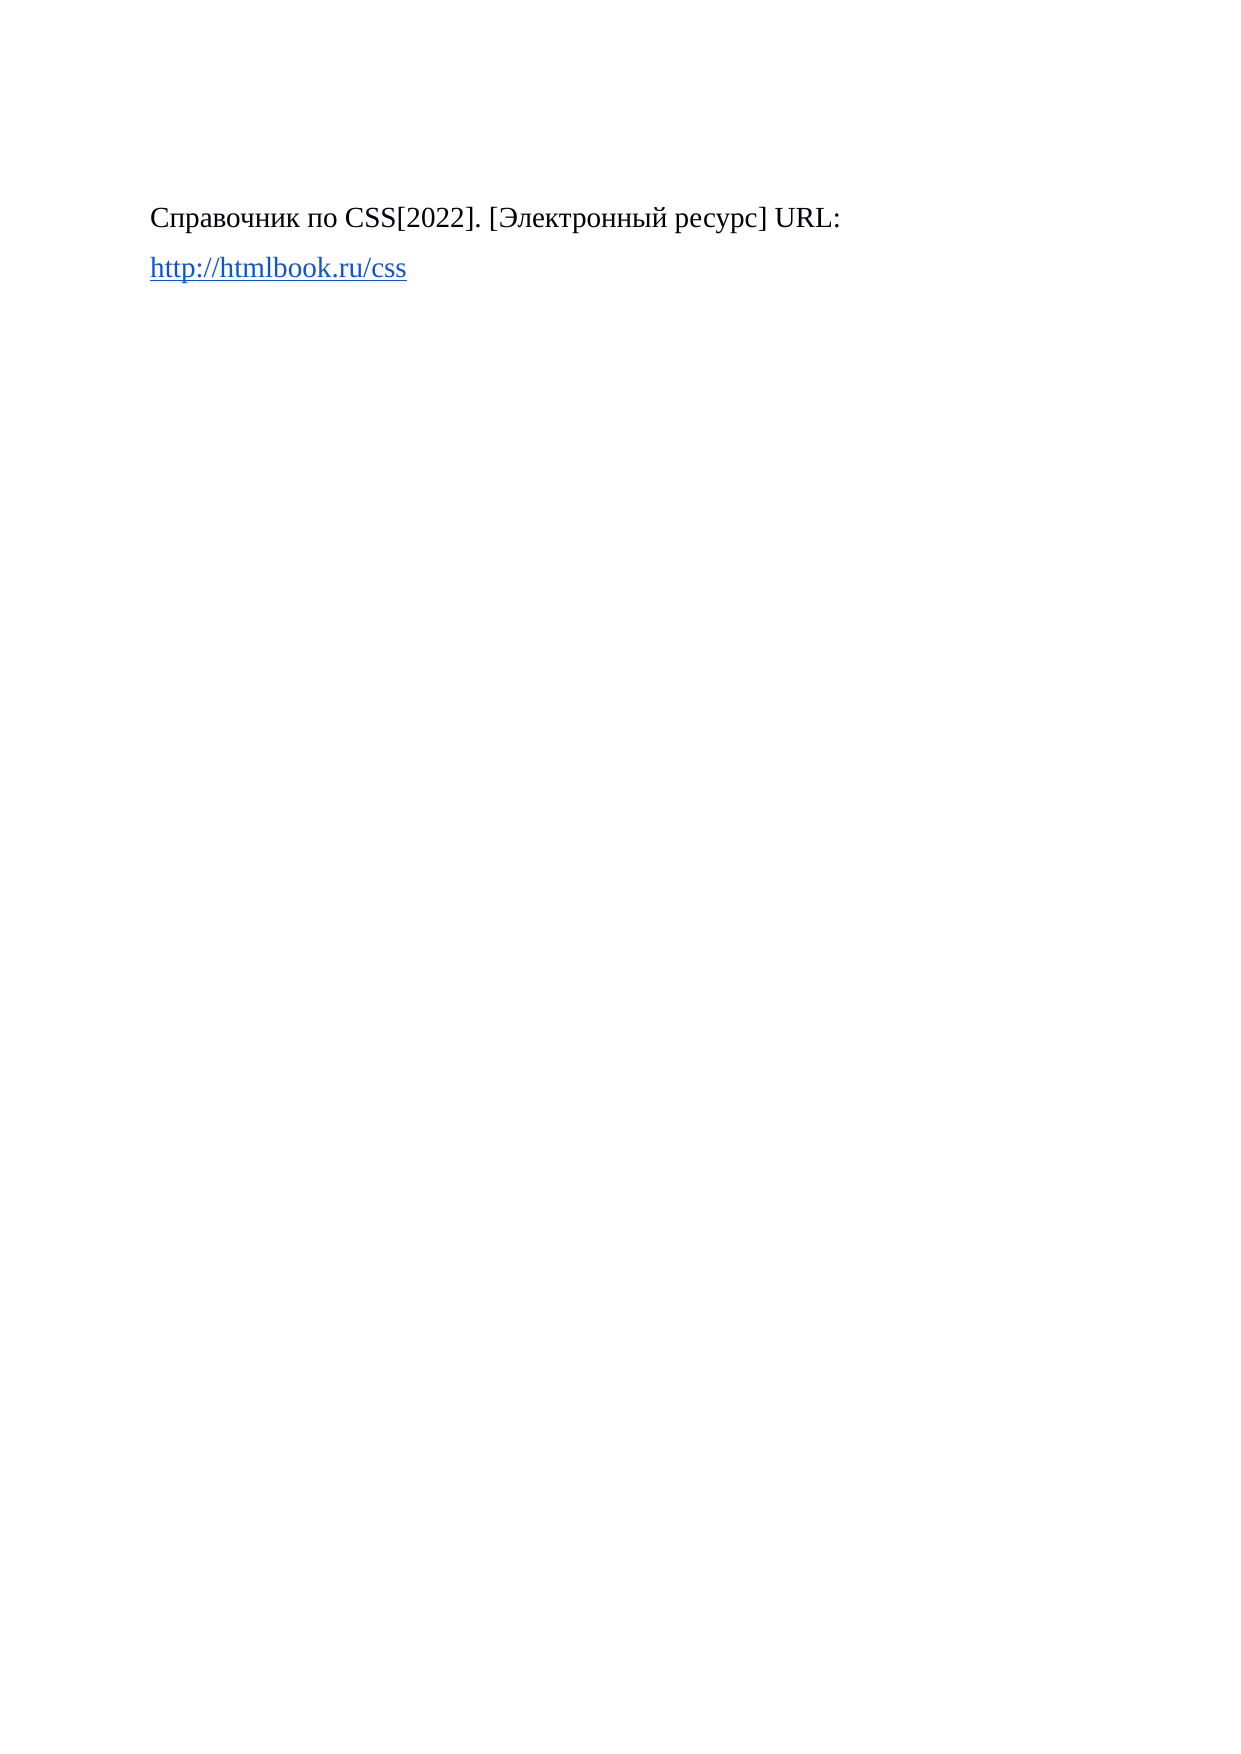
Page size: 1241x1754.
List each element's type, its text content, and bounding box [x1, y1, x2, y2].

text http://htmlbook.ru/css [150, 251, 1090, 284]
text Справочник по CSS[2022]. [Электронный ресурс] URL: [150, 200, 1090, 234]
